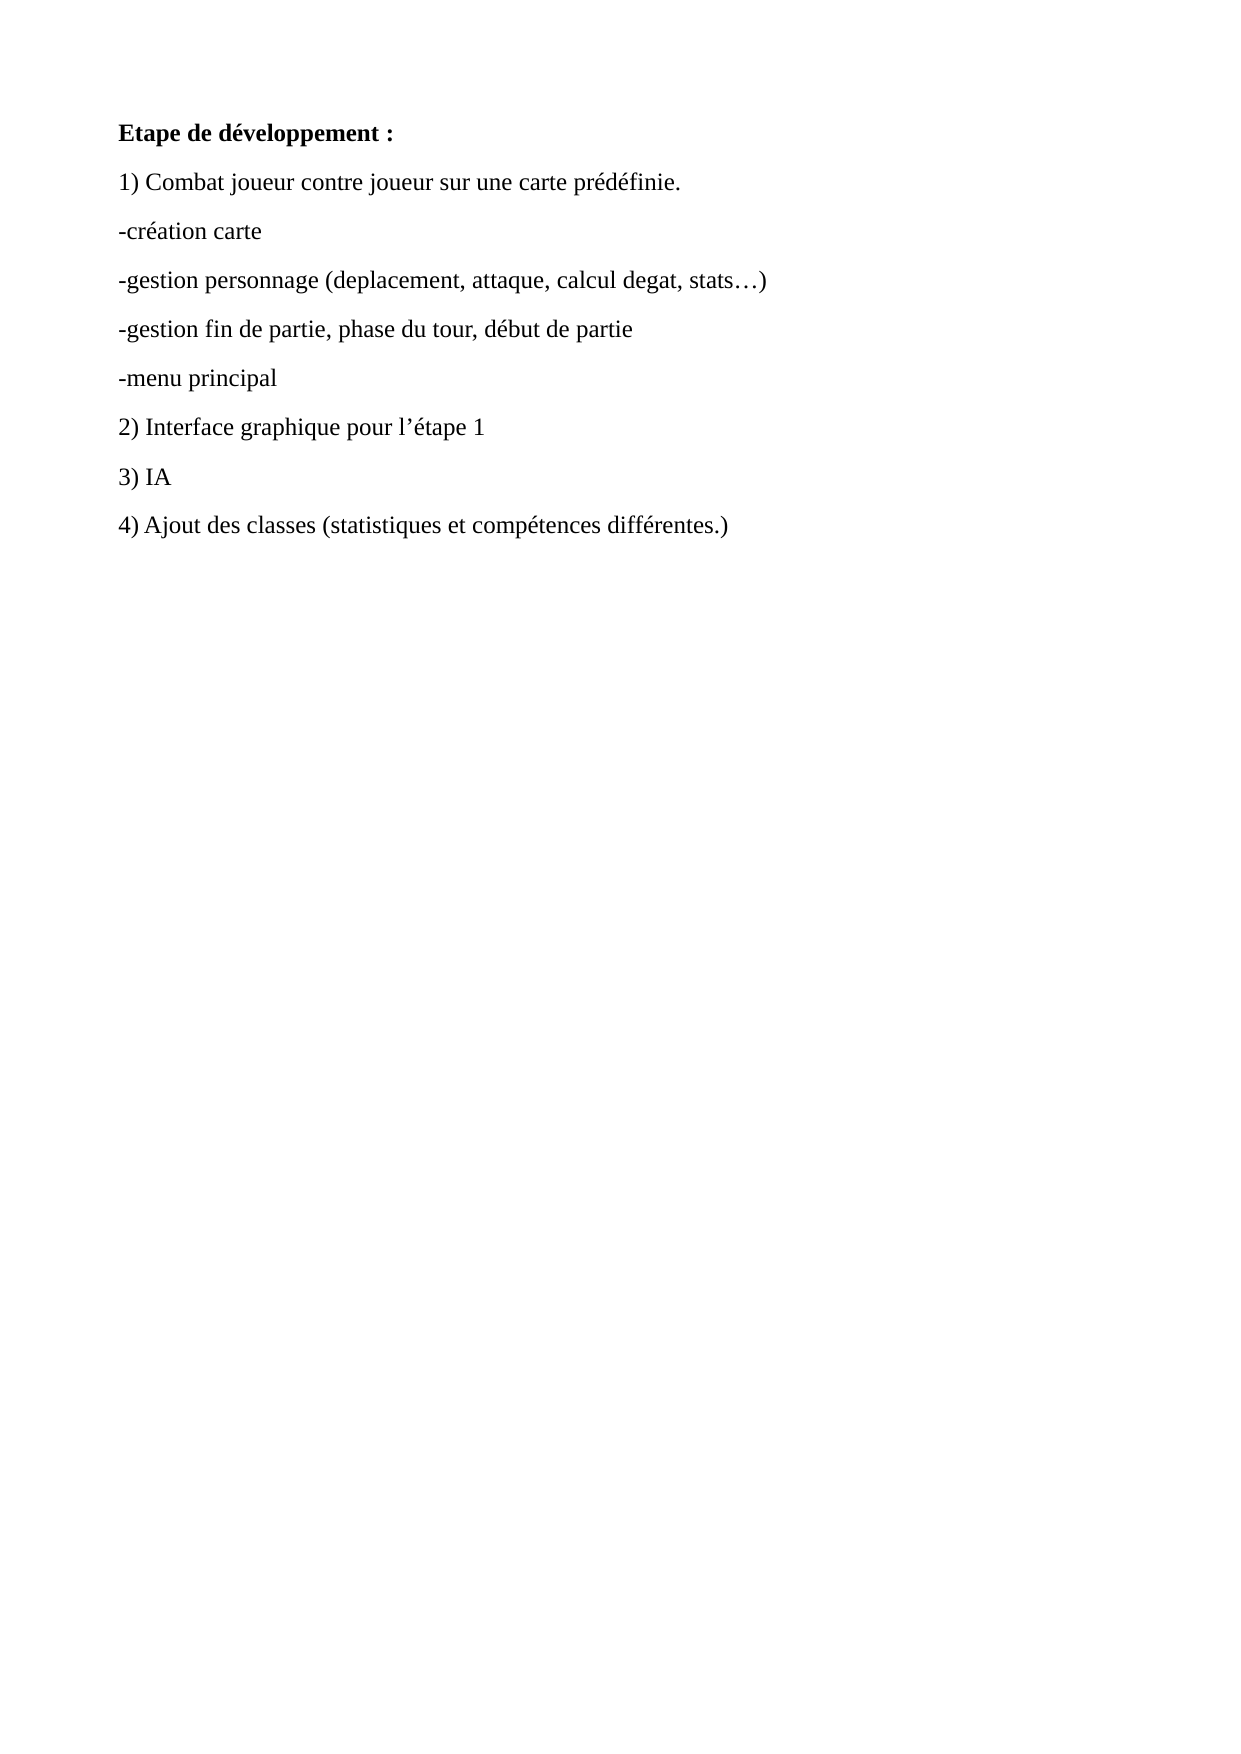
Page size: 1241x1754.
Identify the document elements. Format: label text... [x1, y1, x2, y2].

text 1) Combat joueur contre joueur sur une carte prédéfinie. [118, 167, 1122, 196]
text 3) IA [118, 462, 1122, 490]
text -gestion fin de partie, phase du tour, début de partie [118, 314, 1122, 343]
text -création carte [118, 216, 1122, 245]
text 4) Ajout des classes (statistiques et compétences différentes.) [118, 511, 1122, 539]
text -gestion personnage (deplacement, attaque, calcul degat, stats…) [118, 265, 1122, 294]
text -menu principal [118, 363, 1122, 392]
text Etape de développement : [118, 118, 1122, 147]
text 2) Interface graphique pour l’étape 1 [118, 412, 1122, 441]
